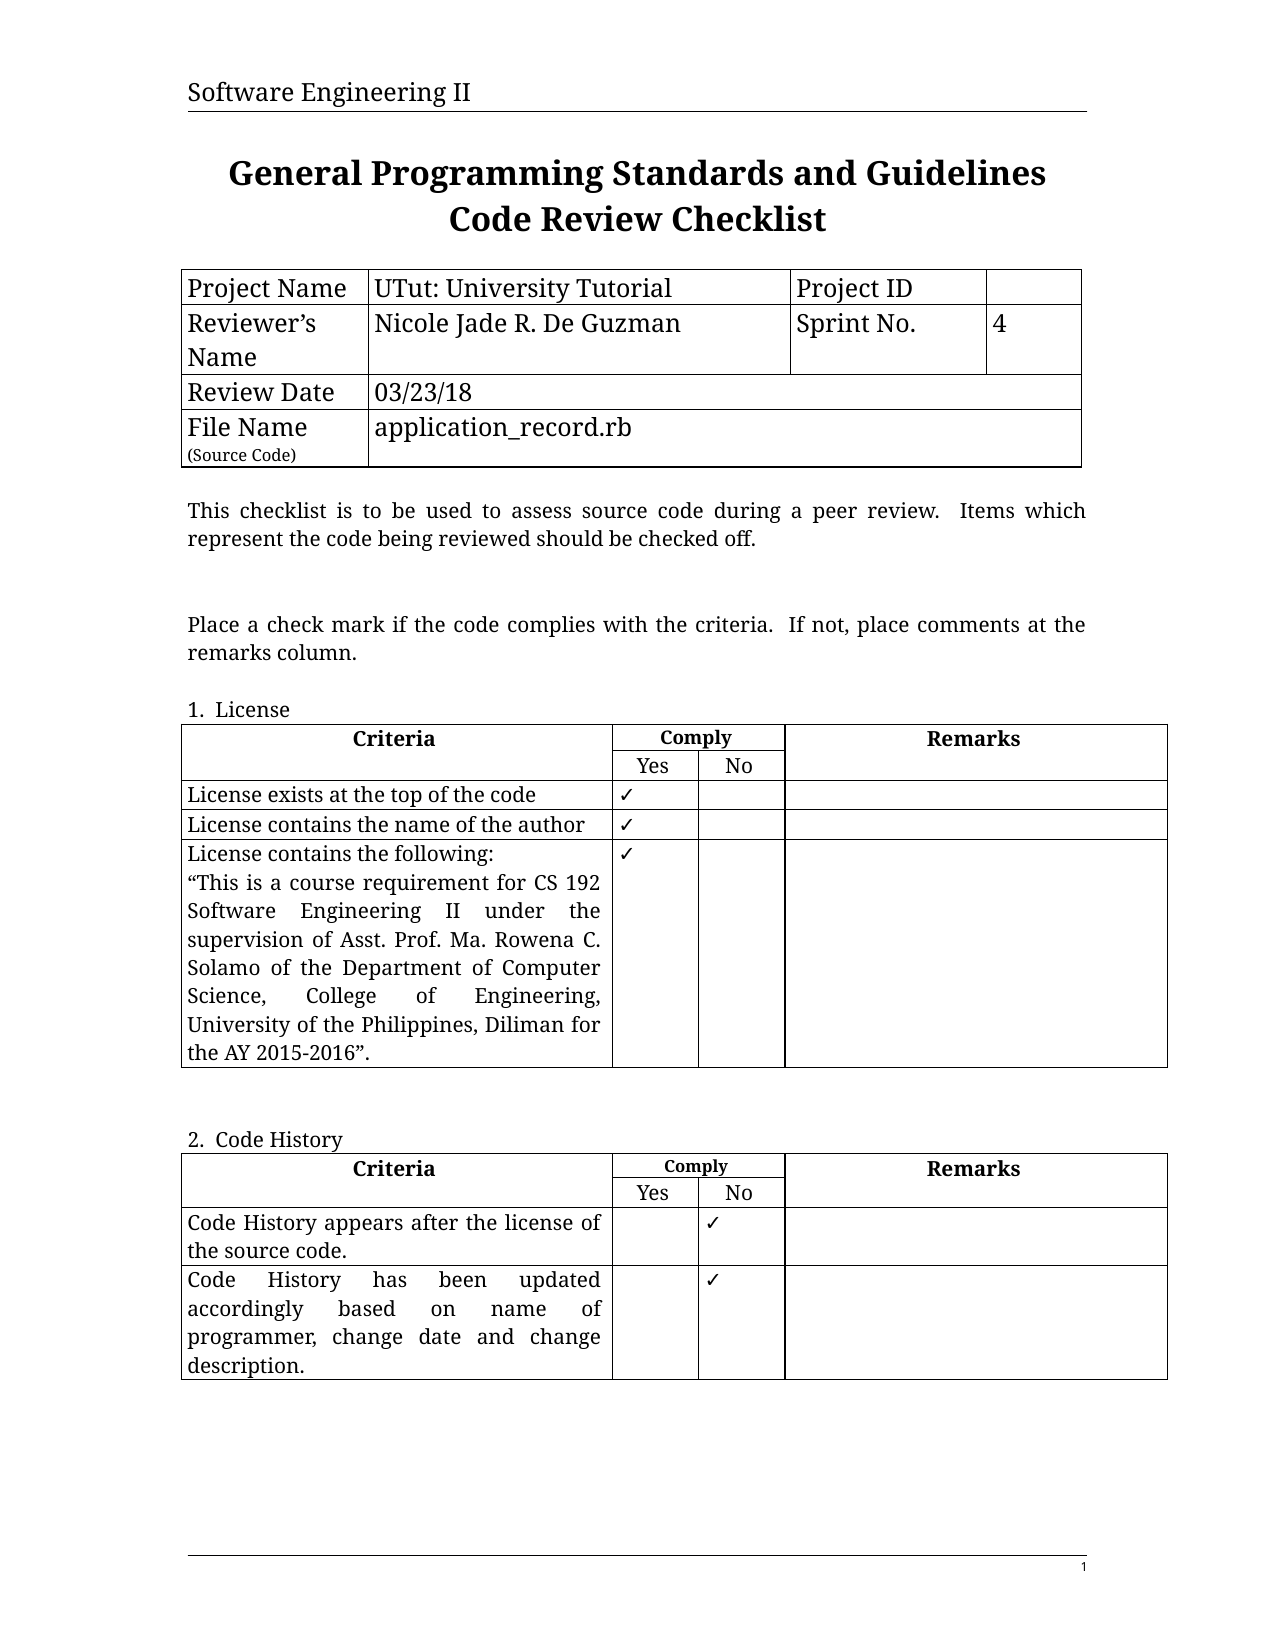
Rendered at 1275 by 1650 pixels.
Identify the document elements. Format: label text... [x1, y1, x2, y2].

table_header Project ID [976, 270, 986, 304]
text 2. Code History [187, 1125, 1087, 1153]
table_header Project Name [357, 270, 368, 304]
table_cell ✓ [699, 1266, 784, 1379]
table_cell ✓ [613, 840, 698, 1067]
table_cell Yes [613, 1178, 618, 1207]
text 1. License [187, 695, 1087, 723]
table_cell [786, 840, 1167, 1067]
table_cell [786, 1266, 1167, 1379]
table_cell [1156, 781, 1167, 809]
text This checklist is to be used to assess source code during a peer review. Items which represent the code being reviewed should be checked off. [187, 496, 1087, 553]
table_header Comply [774, 1154, 784, 1177]
table_cell [1156, 810, 1167, 838]
table_cell [613, 1208, 698, 1264]
table_cell No [774, 1178, 784, 1207]
text General Programming Standards and Guidelines Code Review Checklist [187, 150, 1087, 241]
table_header Comply [774, 725, 784, 750]
table_cell ✓ [687, 781, 698, 809]
table_header Criteria [182, 725, 612, 779]
table_cell Reviewer’s Name [357, 305, 368, 373]
table_cell [786, 810, 791, 838]
table_cell ✓ [613, 810, 618, 838]
table_cell [699, 781, 704, 809]
table_cell [786, 781, 791, 809]
table_cell application_record.rb [369, 410, 1081, 466]
table_cell [774, 810, 784, 838]
table_cell 03/23/18 [369, 375, 374, 409]
table_cell [699, 840, 784, 1067]
table_header Remarks [786, 1154, 1167, 1207]
table_cell [699, 810, 704, 838]
table_header [1070, 270, 1081, 304]
table_cell No [699, 751, 704, 779]
table_header Remarks [786, 725, 1167, 779]
text Place a check mark if the code complies with the criteria. If not, place comments at the remarks column. [187, 610, 1087, 667]
table_header Criteria [182, 1154, 612, 1207]
table_cell ✓ [687, 810, 698, 838]
table_cell Yes [687, 1178, 698, 1207]
table_cell Reviewer’s Name [182, 305, 187, 373]
table_cell ✓ [613, 781, 618, 809]
table_cell File Name (Source Code) [357, 410, 368, 466]
table_cell [774, 781, 784, 809]
table_cell [786, 1208, 1167, 1264]
table_cell 03/23/18 [1070, 375, 1081, 409]
table_cell No [699, 1178, 704, 1207]
table_cell Sprint No. [791, 305, 986, 373]
table_cell [613, 1266, 698, 1379]
table_header Comply [613, 725, 618, 750]
table_cell Yes [687, 751, 698, 779]
table_cell Review Date [357, 375, 368, 409]
table_cell Yes [613, 751, 618, 779]
table_cell 4 [987, 305, 1081, 373]
table_cell ✓ [699, 1208, 784, 1264]
table_cell No [774, 751, 784, 779]
table_header [987, 270, 992, 304]
table_cell Nicole Jade R. De Guzman [369, 305, 790, 373]
